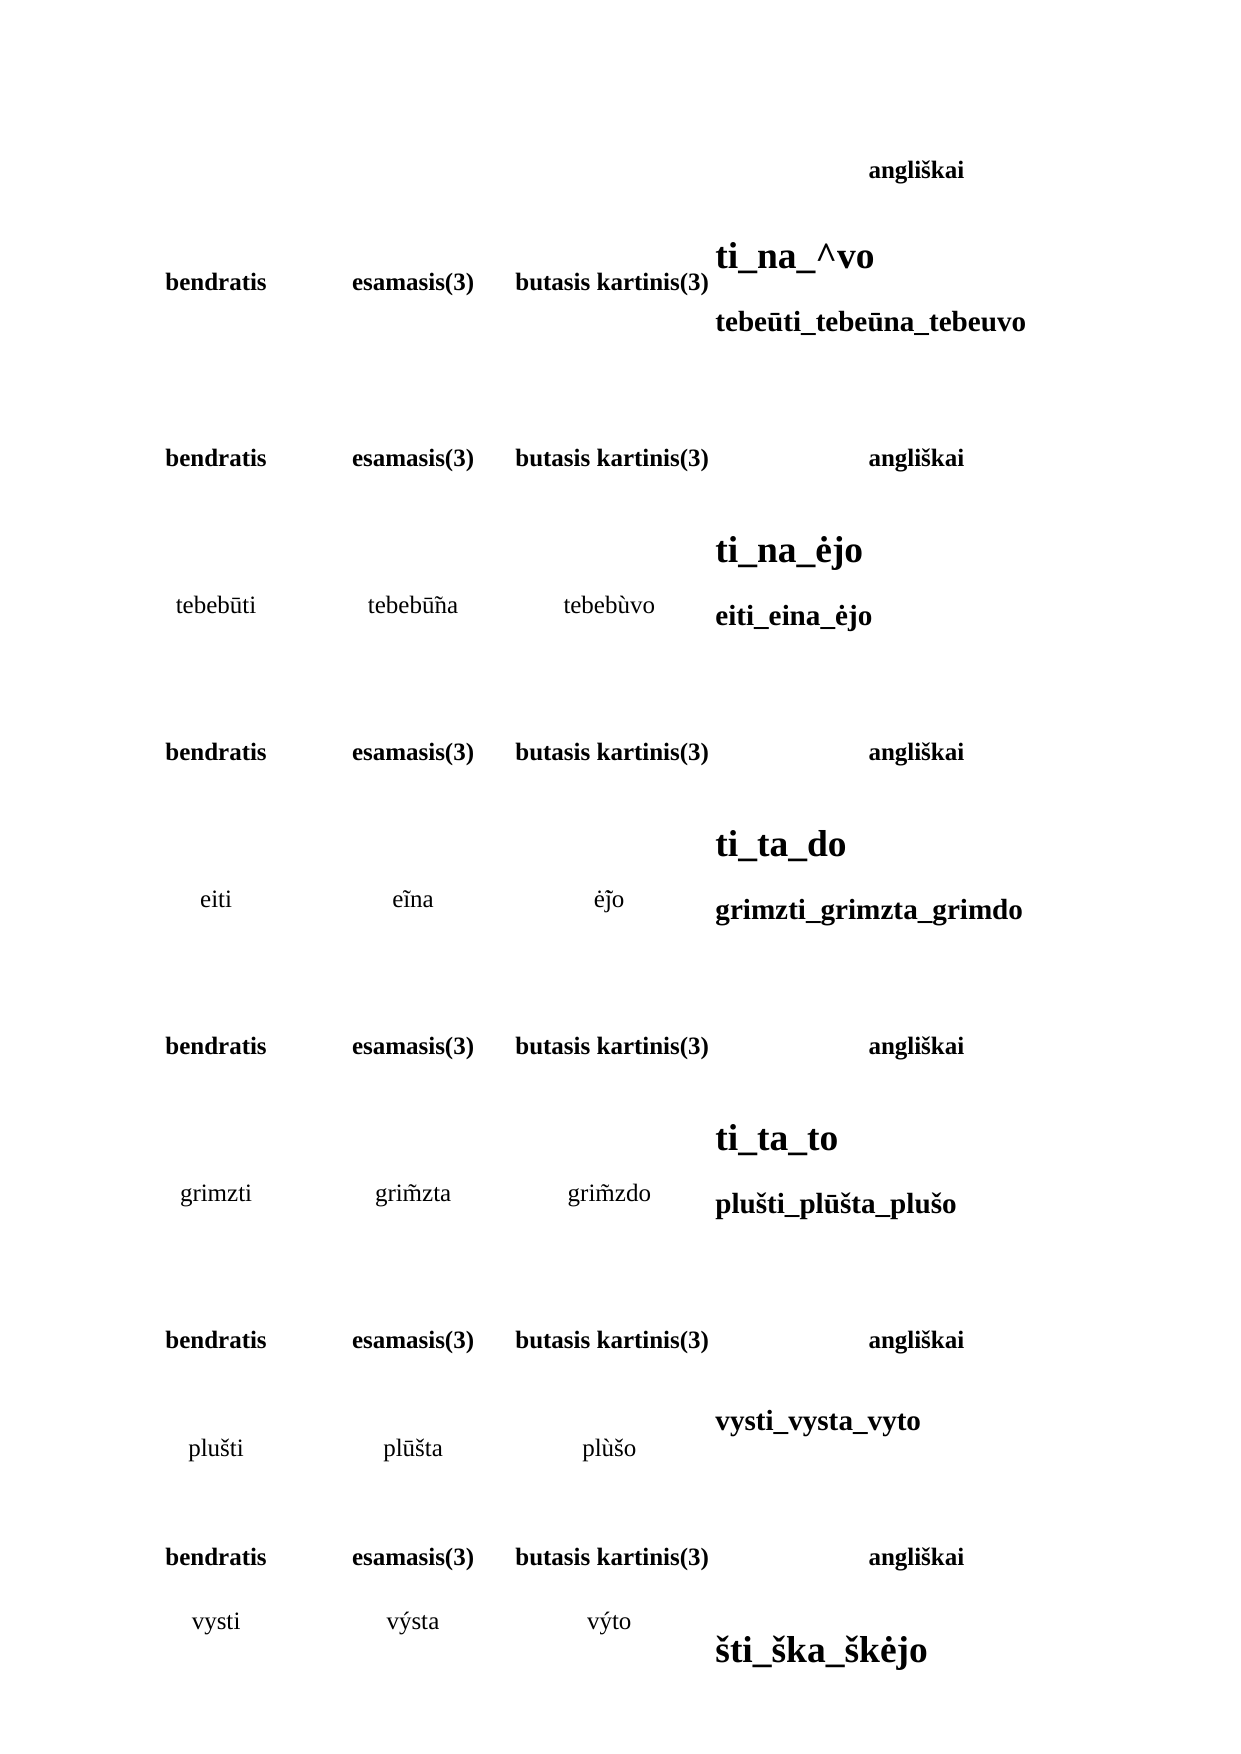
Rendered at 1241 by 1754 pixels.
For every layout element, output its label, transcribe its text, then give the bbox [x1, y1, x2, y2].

table_cell šti_ška_škėjo [712, 1604, 1120, 1686]
table_cell ė̃jo [512, 798, 712, 1028]
table_cell eiti [118, 798, 313, 1028]
table_cell bendratis [118, 1539, 313, 1603]
table_cell výsta [314, 1604, 512, 1686]
table_cell tebebūti [118, 504, 313, 734]
table_cell ti_ta_do grimzti_grimzta_grimdo [712, 798, 1120, 1028]
table_cell bendratis [118, 152, 313, 440]
table_cell angliškai [712, 734, 1120, 798]
table_cell butasis kartinis(3) [512, 152, 712, 440]
table_cell vysti [118, 1604, 313, 1686]
table_cell bendratis [118, 1322, 313, 1386]
table_cell tebebū̃na [314, 504, 512, 734]
table_cell esamasis(3) [314, 1028, 512, 1092]
table_cell angliškai [712, 1322, 1120, 1386]
table_cell plùšo [512, 1386, 712, 1539]
table_cell plušti [118, 1386, 313, 1539]
table_cell angliškai ti_na_^vo tebeūti_tebeūna_tebeuvo [712, 152, 1120, 440]
table_cell butasis kartinis(3) [512, 1539, 712, 1603]
table_cell esamasis(3) [314, 152, 512, 440]
table_cell butasis kartinis(3) [512, 1028, 712, 1092]
table_cell butasis kartinis(3) [512, 1322, 712, 1386]
table_cell grim̃zta [314, 1092, 512, 1322]
table_cell bendratis [118, 734, 313, 798]
table_cell grim̃zdo [512, 1092, 712, 1322]
table_cell [712, 59, 1120, 152]
table_cell esamasis(3) [314, 1539, 512, 1603]
table_cell vysti_vysta_vyto [712, 1386, 1120, 1539]
table_cell [314, 59, 512, 152]
table_cell [118, 59, 313, 152]
table_cell grimzti [118, 1092, 313, 1322]
table_cell [512, 59, 712, 152]
table_cell esamasis(3) [314, 1322, 512, 1386]
table_cell plūšta [314, 1386, 512, 1539]
table_cell angliškai [712, 1539, 1120, 1603]
table_cell butasis kartinis(3) [512, 734, 712, 798]
table_cell esamasis(3) [314, 734, 512, 798]
table_cell eĩna [314, 798, 512, 1028]
table_cell tebebùvo [512, 504, 712, 734]
table_cell výto [512, 1604, 712, 1686]
table_cell butasis kartinis(3) [512, 440, 712, 504]
table_cell angliškai [712, 440, 1120, 504]
table_cell bendratis [118, 440, 313, 504]
table_cell ti_ta_to plušti_plūšta_plušo [712, 1092, 1120, 1322]
table_cell bendratis [118, 1028, 313, 1092]
table_cell angliškai [712, 1028, 1120, 1092]
table_cell esamasis(3) [314, 440, 512, 504]
table_cell ti_na_ėjo eiti_eina_ėjo [712, 504, 1120, 734]
